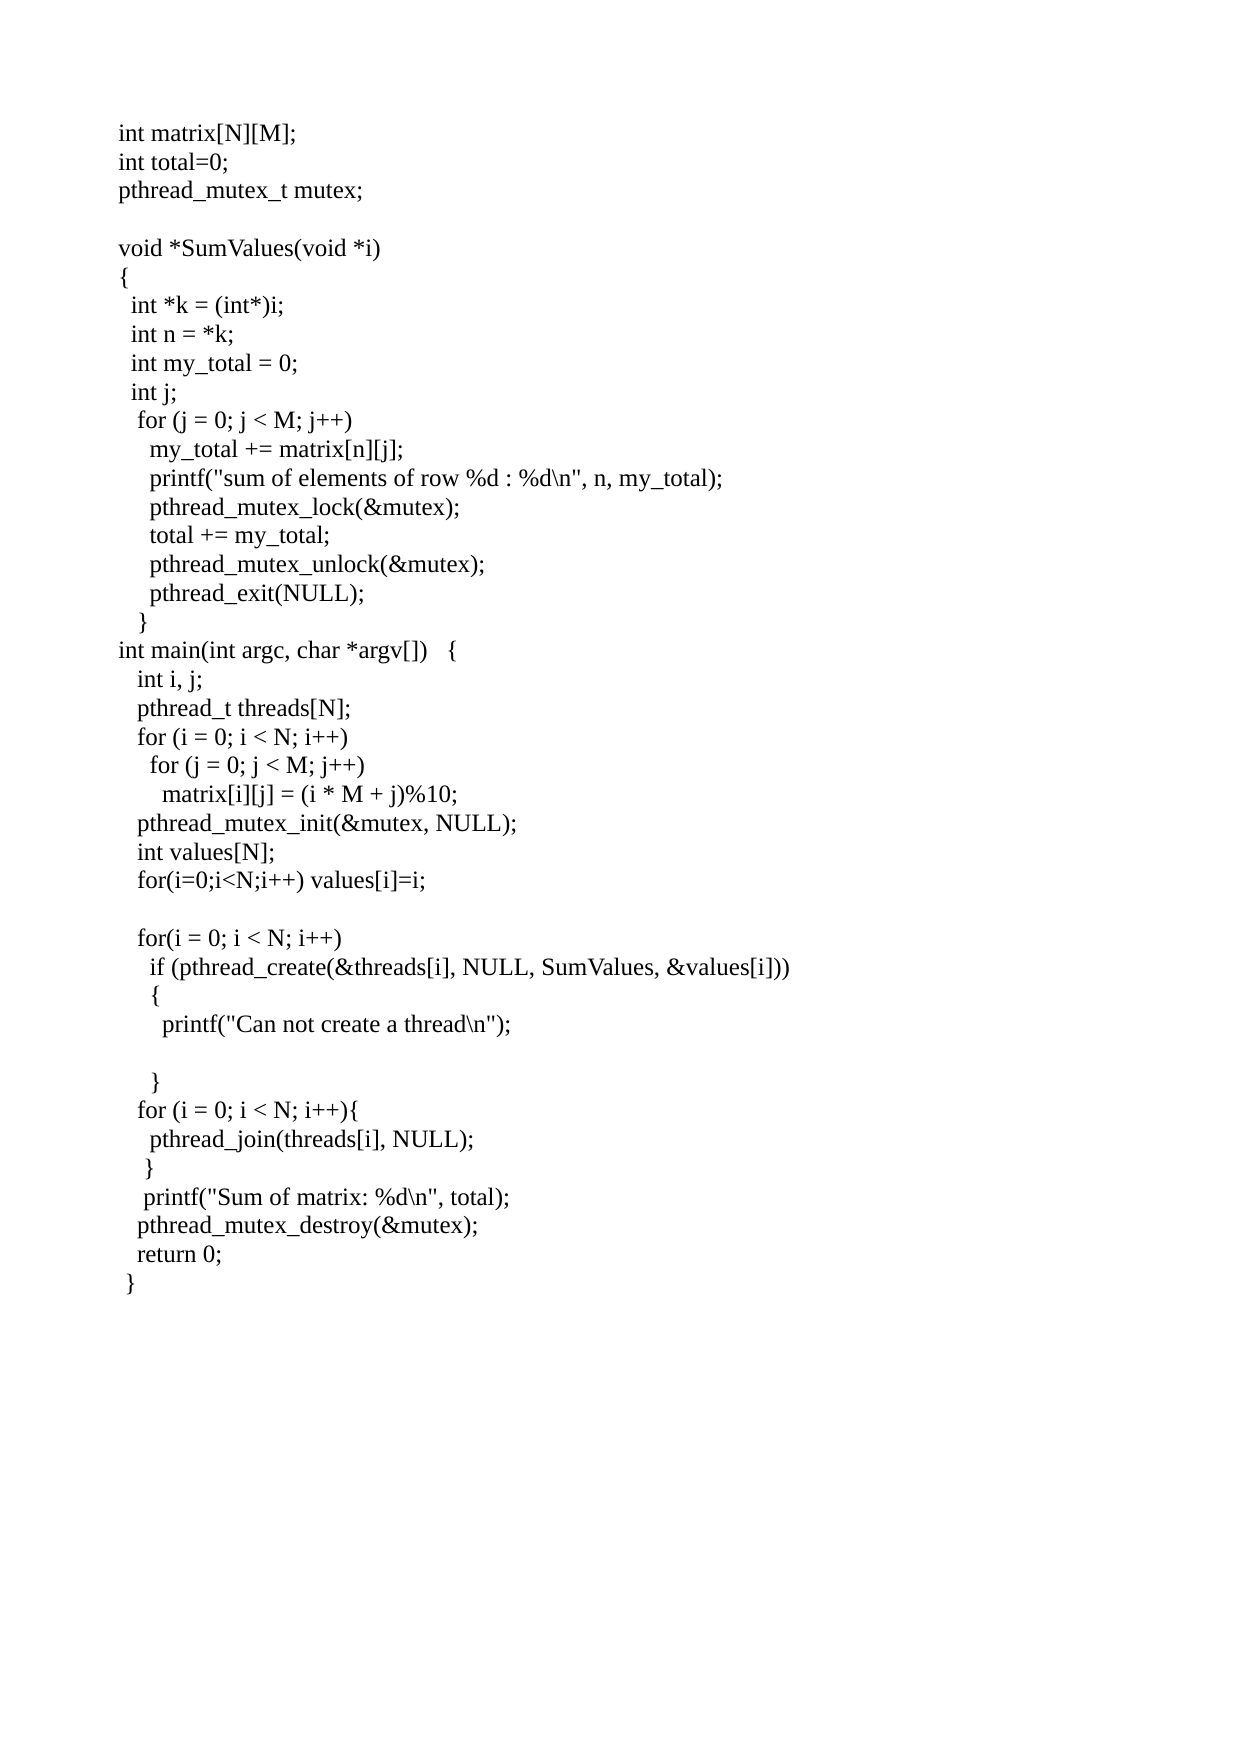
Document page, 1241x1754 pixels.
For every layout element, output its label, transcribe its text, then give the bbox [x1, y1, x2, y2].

text pthread_join(threads[i], NULL); [118, 1124, 1122, 1153]
text printf("Can not create a thread\n"); [118, 1009, 1122, 1038]
text for(i=0;i<N;i++) values[i]=i; [118, 866, 1122, 894]
text } [118, 607, 1122, 636]
text { [118, 981, 1122, 1009]
text pthread_exit(NULL); [118, 578, 1122, 607]
text for (i = 0; i < N; i++){ [118, 1096, 1122, 1124]
text int total=0; [118, 147, 1122, 176]
text pthread_mutex_unlock(&mutex); [118, 549, 1122, 578]
text pthread_mutex_t mutex; [118, 176, 1122, 204]
text total += my_total; [118, 521, 1122, 549]
text printf("Sum of matrix: %d\n", total); [118, 1182, 1122, 1211]
text for (j = 0; j < M; j++) [118, 751, 1122, 779]
text { [118, 262, 1122, 291]
text } [118, 1153, 1122, 1182]
text pthread_mutex_lock(&mutex); [118, 492, 1122, 521]
text return 0; [118, 1239, 1122, 1268]
text int n = *k; [118, 319, 1122, 348]
text int j; [118, 377, 1122, 406]
text my_total += matrix[n][j]; [118, 434, 1122, 463]
text matrix[i][j] = (i * M + j)%10; [118, 779, 1122, 808]
text } [118, 1268, 1122, 1297]
text int *k = (int*)i; [118, 291, 1122, 319]
text int matrix[N][M]; [118, 118, 1122, 147]
text pthread_mutex_destroy(&mutex); [118, 1211, 1122, 1239]
text int values[N]; [118, 837, 1122, 866]
text for (i = 0; i < N; i++) [118, 722, 1122, 751]
text if (pthread_create(&threads[i], NULL, SumValues, &values[i])) [118, 952, 1122, 981]
text printf("sum of elements of row %d : %d\n", n, my_total); [118, 463, 1122, 492]
text pthread_mutex_init(&mutex, NULL); [118, 808, 1122, 837]
text } [118, 1067, 1122, 1096]
text void *SumValues(void *i) [118, 233, 1122, 262]
text int my_total = 0; [118, 348, 1122, 377]
text pthread_t threads[N]; [118, 693, 1122, 722]
text int i, j; [118, 664, 1122, 693]
text for (j = 0; j < M; j++) [118, 406, 1122, 434]
text for(i = 0; i < N; i++) [118, 923, 1122, 952]
text int main(int argc, char *argv[]) { [118, 636, 1122, 664]
